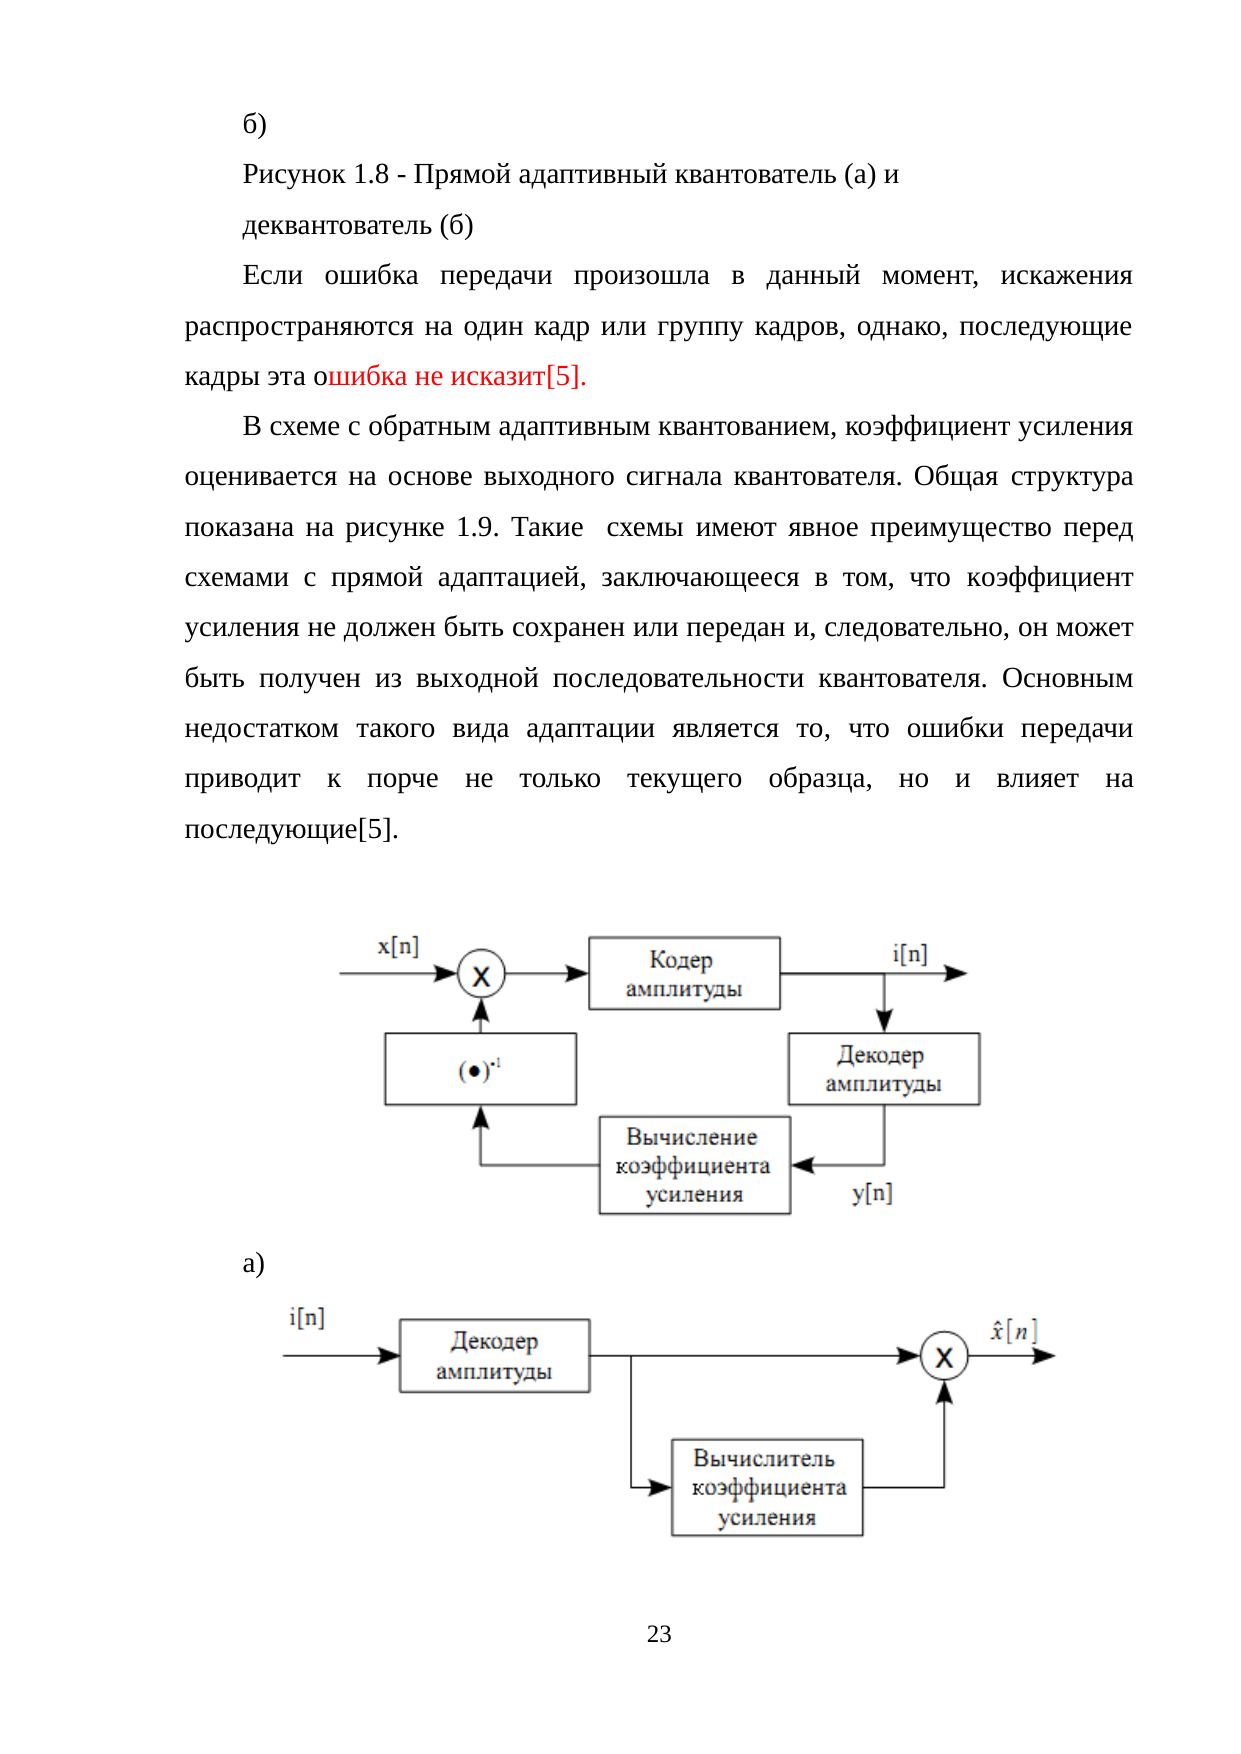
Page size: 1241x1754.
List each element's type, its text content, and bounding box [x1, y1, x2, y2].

text деквантователь (б) [184, 207, 1134, 241]
text Если ошибка передачи произошла в данный момент, искажения распространяются на один кадр или группу кадров, однако, последующие кадры эта ошибка не исказит[5]. [184, 257, 1134, 391]
text б) [184, 106, 1134, 140]
text а) [184, 911, 1134, 1279]
text Рисунок 1.8 - Прямой адаптивный квантователь (а) и [184, 157, 1134, 190]
text В схеме с обратным адаптивным квантованием, коэффициент усиления оценивается на основе выходного сигнала квантователя. Общая структура показана на рисунке 1.9. Такие схемы имеют явное преимущество перед схемами с прямой адаптацией, заключающееся в том, что коэффициент усиления не должен быть сохранен или передан и, следовательно, он может быть получен из выходной последовательности квантователя. Основным недостатком такого вида адаптации является то, что ошибки передачи приводит к порче не только текущего образца, но и влияет на последующие[5]. [184, 408, 1134, 844]
